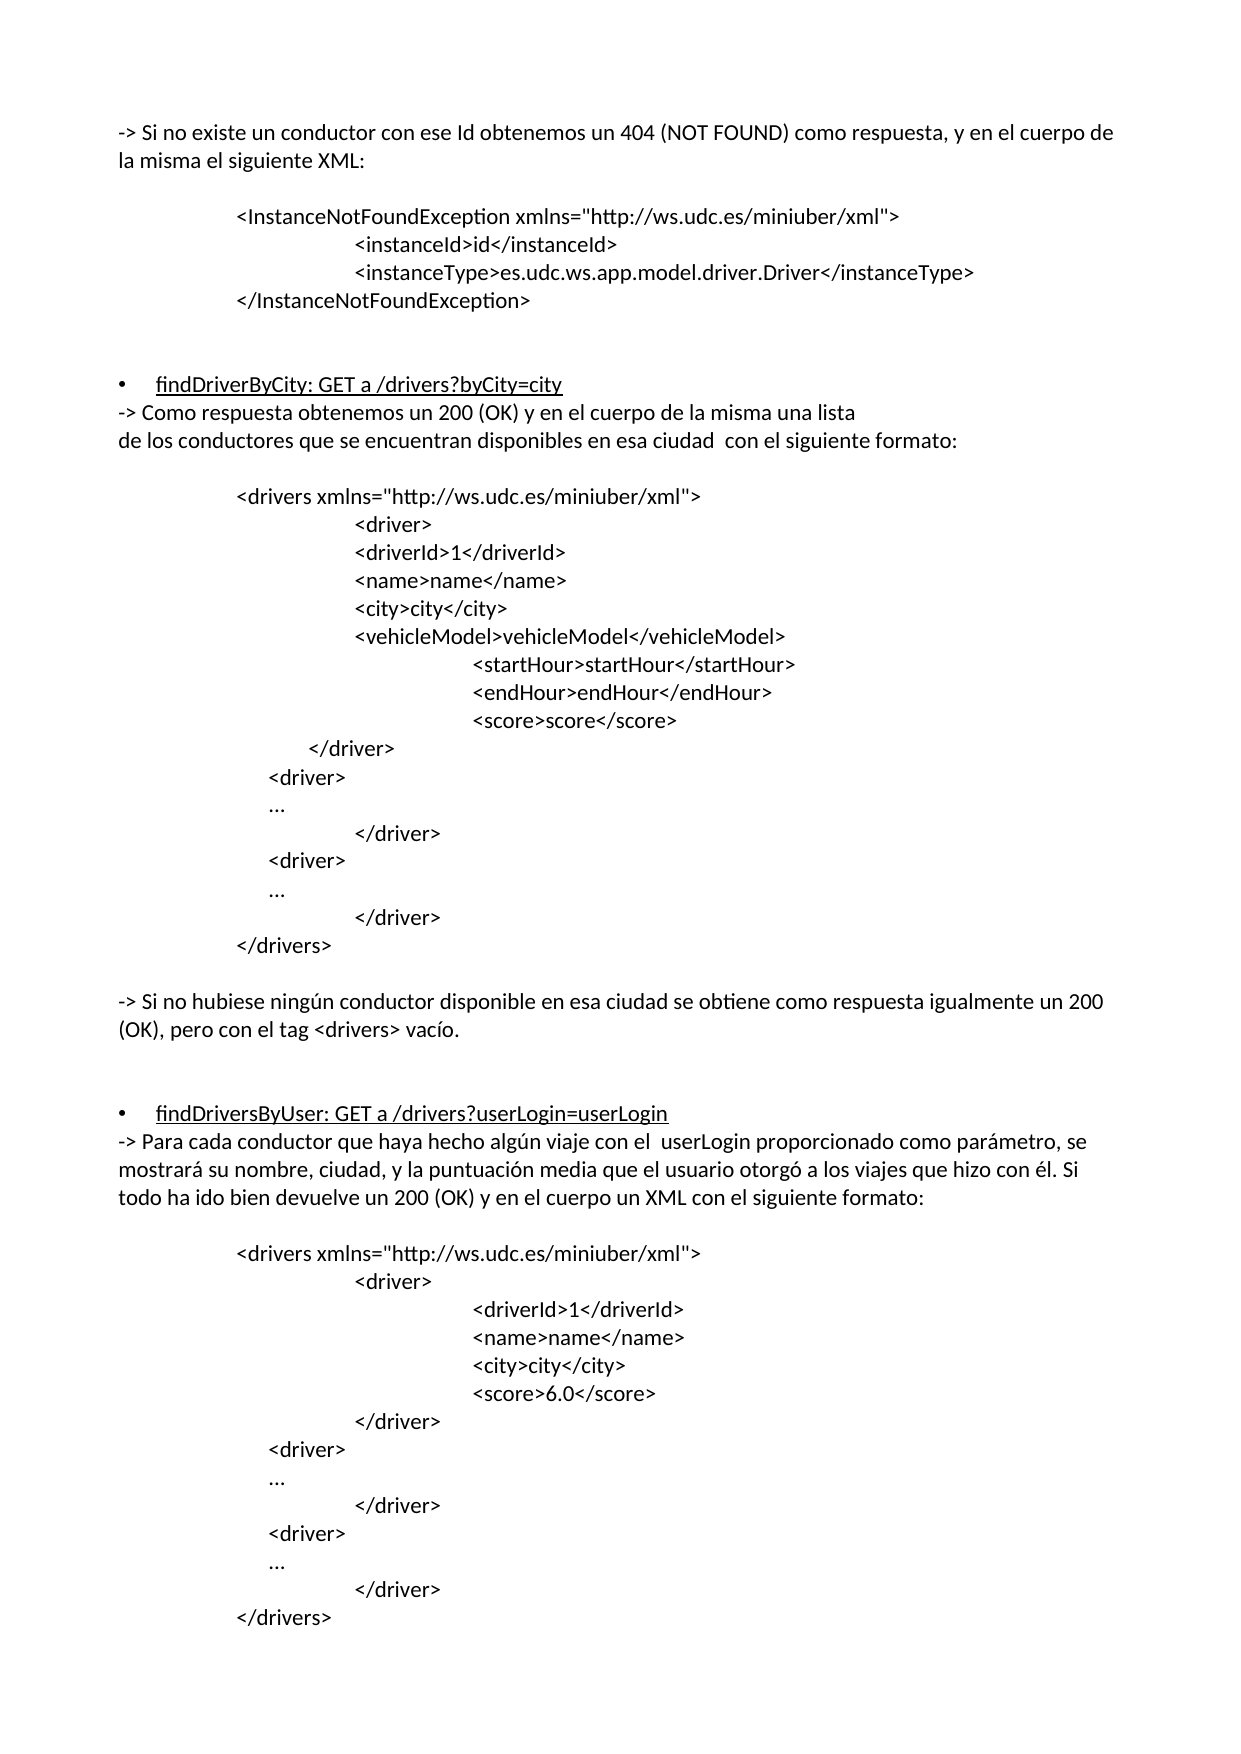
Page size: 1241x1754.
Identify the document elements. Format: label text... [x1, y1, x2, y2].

text </drivers> [118, 931, 1122, 959]
text ... [268, 791, 1122, 819]
text <driver> [268, 847, 1122, 875]
text </driver> [118, 1575, 1122, 1603]
text <startHour>startHour</startHour> [118, 651, 1122, 678]
text -> Si no hubiese ningún conductor disponible en esa ciudad se obtiene como respuesta igualmente un 200 (OK), pero con el tag <drivers> vacío. [118, 987, 1122, 1043]
text </driver> [118, 1407, 1122, 1435]
text <drivers xmlns="http://ws.udc.es/miniuber/xml"> [118, 1239, 1122, 1267]
text <driver> [268, 1519, 1122, 1547]
text </driver> [118, 734, 1122, 763]
text <city>city</city> [118, 594, 1122, 622]
text <score>6.0</score> [118, 1379, 1122, 1407]
text -> Si no existe un conductor con ese Id obtenemos un 404 (NOT FOUND) como respuesta, y en el cuerpo de la misma el siguiente XML: [118, 118, 1122, 174]
text <driverId>1</driverId> [118, 1295, 1122, 1323]
text <drivers xmlns="http://ws.udc.es/miniuber/xml"> [118, 482, 1122, 510]
text de los conductores que se encuentran disponibles en esa ciudad con el siguiente formato: [118, 426, 1122, 454]
text <name>name</name> [118, 566, 1122, 594]
text ... [268, 1547, 1122, 1575]
text <driverId>1</driverId> [118, 538, 1122, 566]
text <driver> [268, 763, 1122, 791]
text </driver> [118, 819, 1122, 847]
text </driver> [118, 903, 1122, 931]
list findDriverByCity: GET a /drivers?byCity=city [118, 370, 1122, 398]
text <driver> [118, 1267, 1122, 1295]
text <city>city</city> [118, 1351, 1122, 1379]
text ... [268, 1463, 1122, 1491]
text <instanceId>id</instanceId> [118, 230, 1122, 258]
text <score>score</score> [118, 707, 1122, 734]
text <vehicleModel>vehicleModel</vehicleModel> [118, 622, 1122, 651]
text <driver> [268, 1435, 1122, 1463]
text -> Para cada conductor que haya hecho algún viaje con el userLogin proporcionado como parámetro, se mostrará su nombre, ciudad, y la puntuación media que el usuario otorgó a los viajes que hizo con él. Si todo ha ido bien devuelve un 200 (OK) y en el cuerpo un XML con el siguiente formato: [118, 1127, 1122, 1211]
text <name>name</name> [118, 1323, 1122, 1351]
text -> Como respuesta obtenemos un 200 (OK) y en el cuerpo de la misma una lista [118, 398, 1122, 426]
list findDriversByUser: GET a /drivers?userLogin=userLogin [118, 1099, 1122, 1127]
text </driver> [118, 1491, 1122, 1519]
text </drivers> [118, 1603, 1122, 1631]
text ... [268, 875, 1122, 903]
text <driver> [118, 510, 1122, 538]
text <InstanceNotFoundException xmlns="http://ws.udc.es/miniuber/xml"> [118, 202, 1122, 230]
text <instanceType>es.udc.ws.app.model.driver.Driver</instanceType> </InstanceNotFoundException> [118, 258, 1122, 314]
text <endHour>endHour</endHour> [118, 678, 1122, 707]
